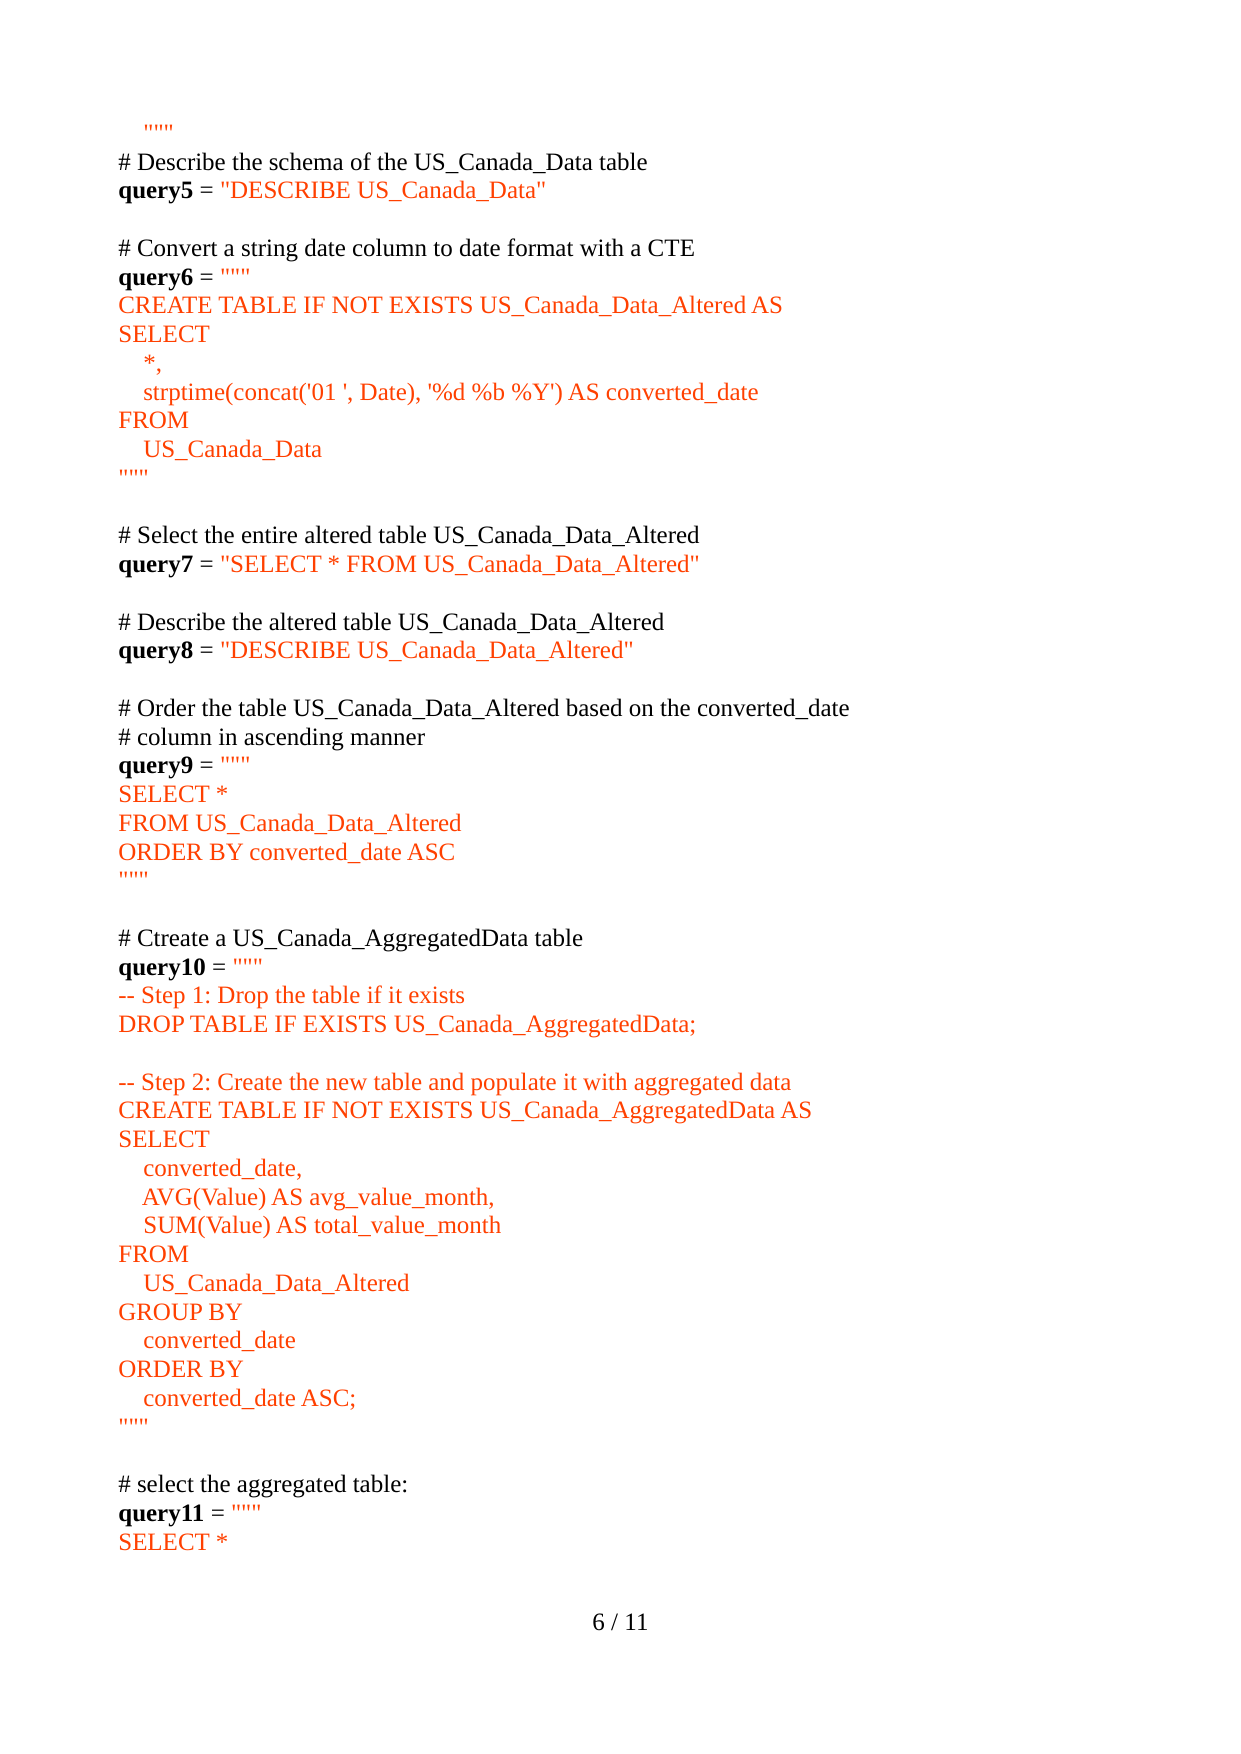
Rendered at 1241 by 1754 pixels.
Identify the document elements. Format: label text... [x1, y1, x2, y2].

text """ # Describe the schema of the US_Canada_Data table query5 = "DESCRIBE US_Canada_Data" # Convert a string date column to date format with a CTE query6 = """ CREATE TABLE IF NOT EXISTS US_Canada_Data_Altered AS SELECT *, strptime(concat('01 ', Date), '%d %b %Y') AS converted_date FROM US_Canada_Data """ # Select the entire altered table US_Canada_Data_Altered query7 = "SELECT * FROM US_Canada_Data_Altered" # Describe the altered table US_Canada_Data_Altered query8 = "DESCRIBE US_Canada_Data_Altered" # Order the table US_Canada_Data_Altered based on the converted_date # column in ascending manner query9 = """ SELECT * FROM US_Canada_Data_Altered ORDER BY converted_date ASC """ # Ctreate a US_Canada_AggregatedData table query10 = """ -- Step 1: Drop the table if it exists DROP TABLE IF EXISTS US_Canada_AggregatedData; -- Step 2: Create the new table and populate it with aggregated data CREATE TABLE IF NOT EXISTS US_Canada_AggregatedData AS SELECT converted_date, AVG(Value) AS avg_value_month, SUM(Value) AS total_value_month FROM US_Canada_Data_Altered GROUP BY converted_date ORDER BY converted_date ASC; """ # select the aggregated table: query11 = """ SELECT * [118, 118, 1122, 1556]
